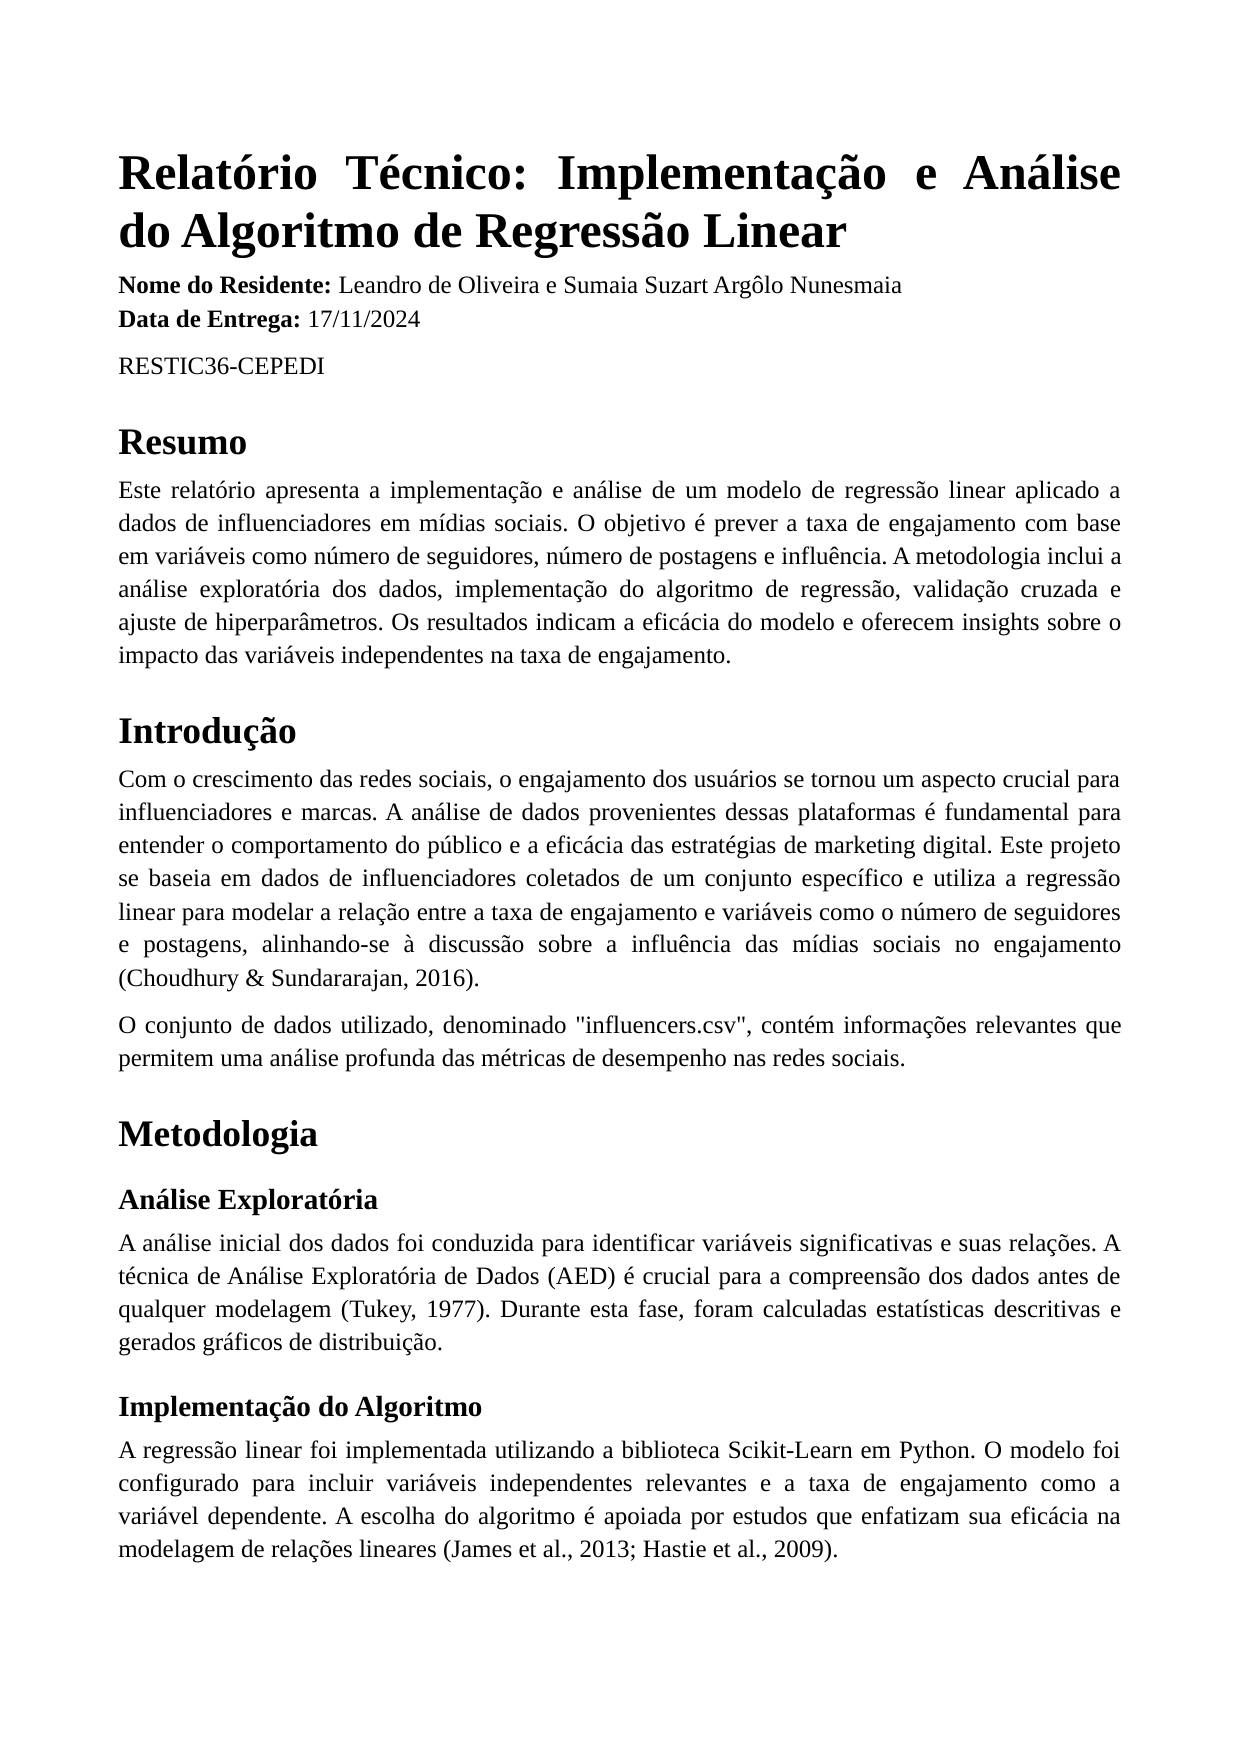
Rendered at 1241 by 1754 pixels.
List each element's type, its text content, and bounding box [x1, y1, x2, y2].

subtitle Relatório Técnico: Implementação e Análise do Algoritmo de Regressão Linear [118, 143, 1122, 258]
text A regressão linear foi implementada utilizando a biblioteca Scikit-Learn em Python. O modelo foi configurado para incluir variáveis independentes relevantes e a taxa de engajamento como a variável dependente. A escolha do algoritmo é apoiada por estudos que enfatizam sua eficácia na modelagem de relações lineares (James et al., 2013; Hastie et al., 2009). [118, 1435, 1122, 1563]
text Nome do Residente: Leandro de Oliveira e Sumaia Suzart Argôlo Nunesmaia Data de Entrega: 17/11/2024 [118, 271, 1122, 332]
subtitle Introdução [118, 709, 1122, 752]
subtitle Análise Exploratória [118, 1182, 1122, 1215]
subtitle Resumo [118, 420, 1122, 463]
text A análise inicial dos dados foi conduzida para identificar variáveis significativas e suas relações. A técnica de Análise Exploratória de Dados (AED) é crucial para a compreensão dos dados antes de qualquer modelagem (Tukey, 1977). Durante esta fase, foram calculadas estatísticas descritivas e gerados gráficos de distribuição. [118, 1228, 1122, 1356]
text RESTIC36-CEPEDI [118, 351, 1122, 380]
subtitle Metodologia [118, 1112, 1122, 1155]
text Com o crescimento das redes sociais, o engajamento dos usuários se tornou um aspecto crucial para influenciadores e marcas. A análise de dados provenientes dessas plataformas é fundamental para entender o comportamento do público e a eficácia das estratégias de marketing digital. Este projeto se baseia em dados de influenciadores coletados de um conjunto específico e utiliza a regressão linear para modelar a relação entre a taxa de engajamento e variáveis como o número de seguidores e postagens, alinhando-se à discussão sobre a influência das mídias sociais no engajamento (Choudhury & Sundararajan, 2016). [118, 764, 1122, 991]
text O conjunto de dados utilizado, denominado "influencers.csv", contém informações relevantes que permitem uma análise profunda das métricas de desempenho nas redes sociais. [118, 1010, 1122, 1072]
subtitle Implementação do Algoritmo [118, 1389, 1122, 1423]
text Este relatório apresenta a implementação e análise de um modelo de regressão linear aplicado a dados de influenciadores em mídias sociais. O objetivo é prever a taxa de engajamento com base em variáveis como número de seguidores, número de postagens e influência. A metodologia inclui a análise exploratória dos dados, implementação do algoritmo de regressão, validação cruzada e ajuste de hiperparâmetros. Os resultados indicam a eficácia do modelo e oferecem insights sobre o impacto das variáveis independentes na taxa de engajamento. [118, 475, 1122, 669]
